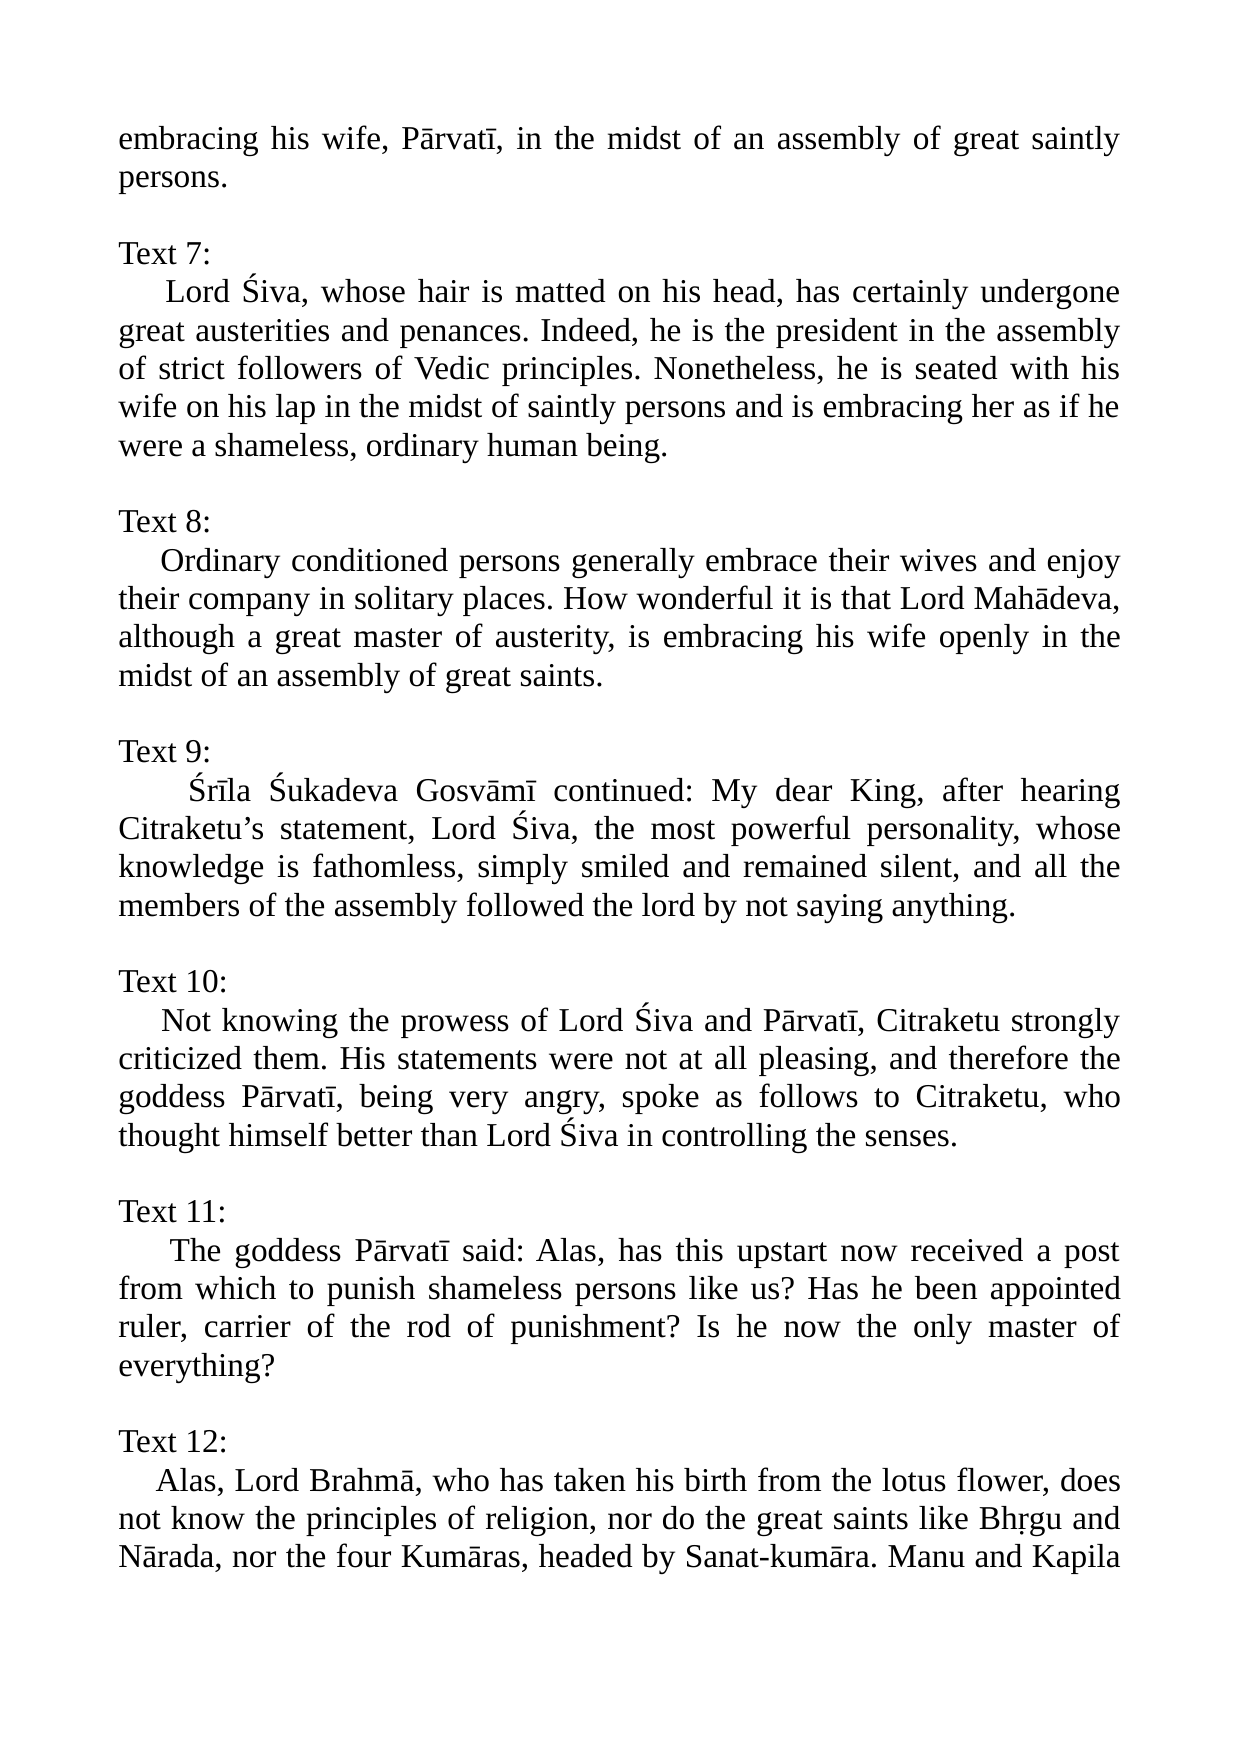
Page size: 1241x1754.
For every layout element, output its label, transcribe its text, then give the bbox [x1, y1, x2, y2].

text Text 8: [118, 501, 1122, 540]
text Ordinary conditioned persons generally embrace their wives and enjoy their company in solitary places. How wonderful it is that Lord Mahādeva, although a great master of austerity, is embracing his wife openly in the midst of an assembly of great saints. [118, 540, 1122, 693]
text Text 10: [118, 961, 1122, 1000]
text Alas, Lord Brahmā, who has taken his birth from the lotus flower, does not know the principles of religion, nor do the great saints like Bhṛgu and Nārada, nor the four Kumāras, headed by Sanat-kumāra. Manu and Kapila [118, 1460, 1122, 1575]
text embracing his wife, Pārvatī, in the midst of an assembly of great saintly persons. [118, 118, 1122, 195]
text Śrīla Śukadeva Gosvāmī continued: My dear King, after hearing Citraketu’s statement, Lord Śiva, the most powerful personality, whose knowledge is fathomless, simply smiled and remained silent, and all the members of the assembly followed the lord by not saying anything. [118, 770, 1122, 923]
text Text 11: [118, 1191, 1122, 1230]
text The goddess Pārvatī said: Alas, has this upstart now received a post from which to punish shameless persons like us? Has he been appointed ruler, carrier of the rod of punishment? Is he now the only master of everything? [118, 1230, 1122, 1383]
text Text 7: [118, 233, 1122, 271]
text Text 9: [118, 731, 1122, 770]
text Lord Śiva, whose hair is matted on his head, has certainly undergone great austerities and penances. Indeed, he is the president in the assembly of strict followers of Vedic principles. Nonetheless, he is seated with his wife on his lap in the midst of saintly persons and is embracing her as if he were a shameless, ordinary human being. [118, 271, 1122, 463]
text Not knowing the prowess of Lord Śiva and Pārvatī, Citraketu strongly criticized them. His statements were not at all pleasing, and therefore the goddess Pārvatī, being very angry, spoke as follows to Citraketu, who thought himself better than Lord Śiva in controlling the senses. [118, 1000, 1122, 1153]
text Text 12: [118, 1421, 1122, 1460]
